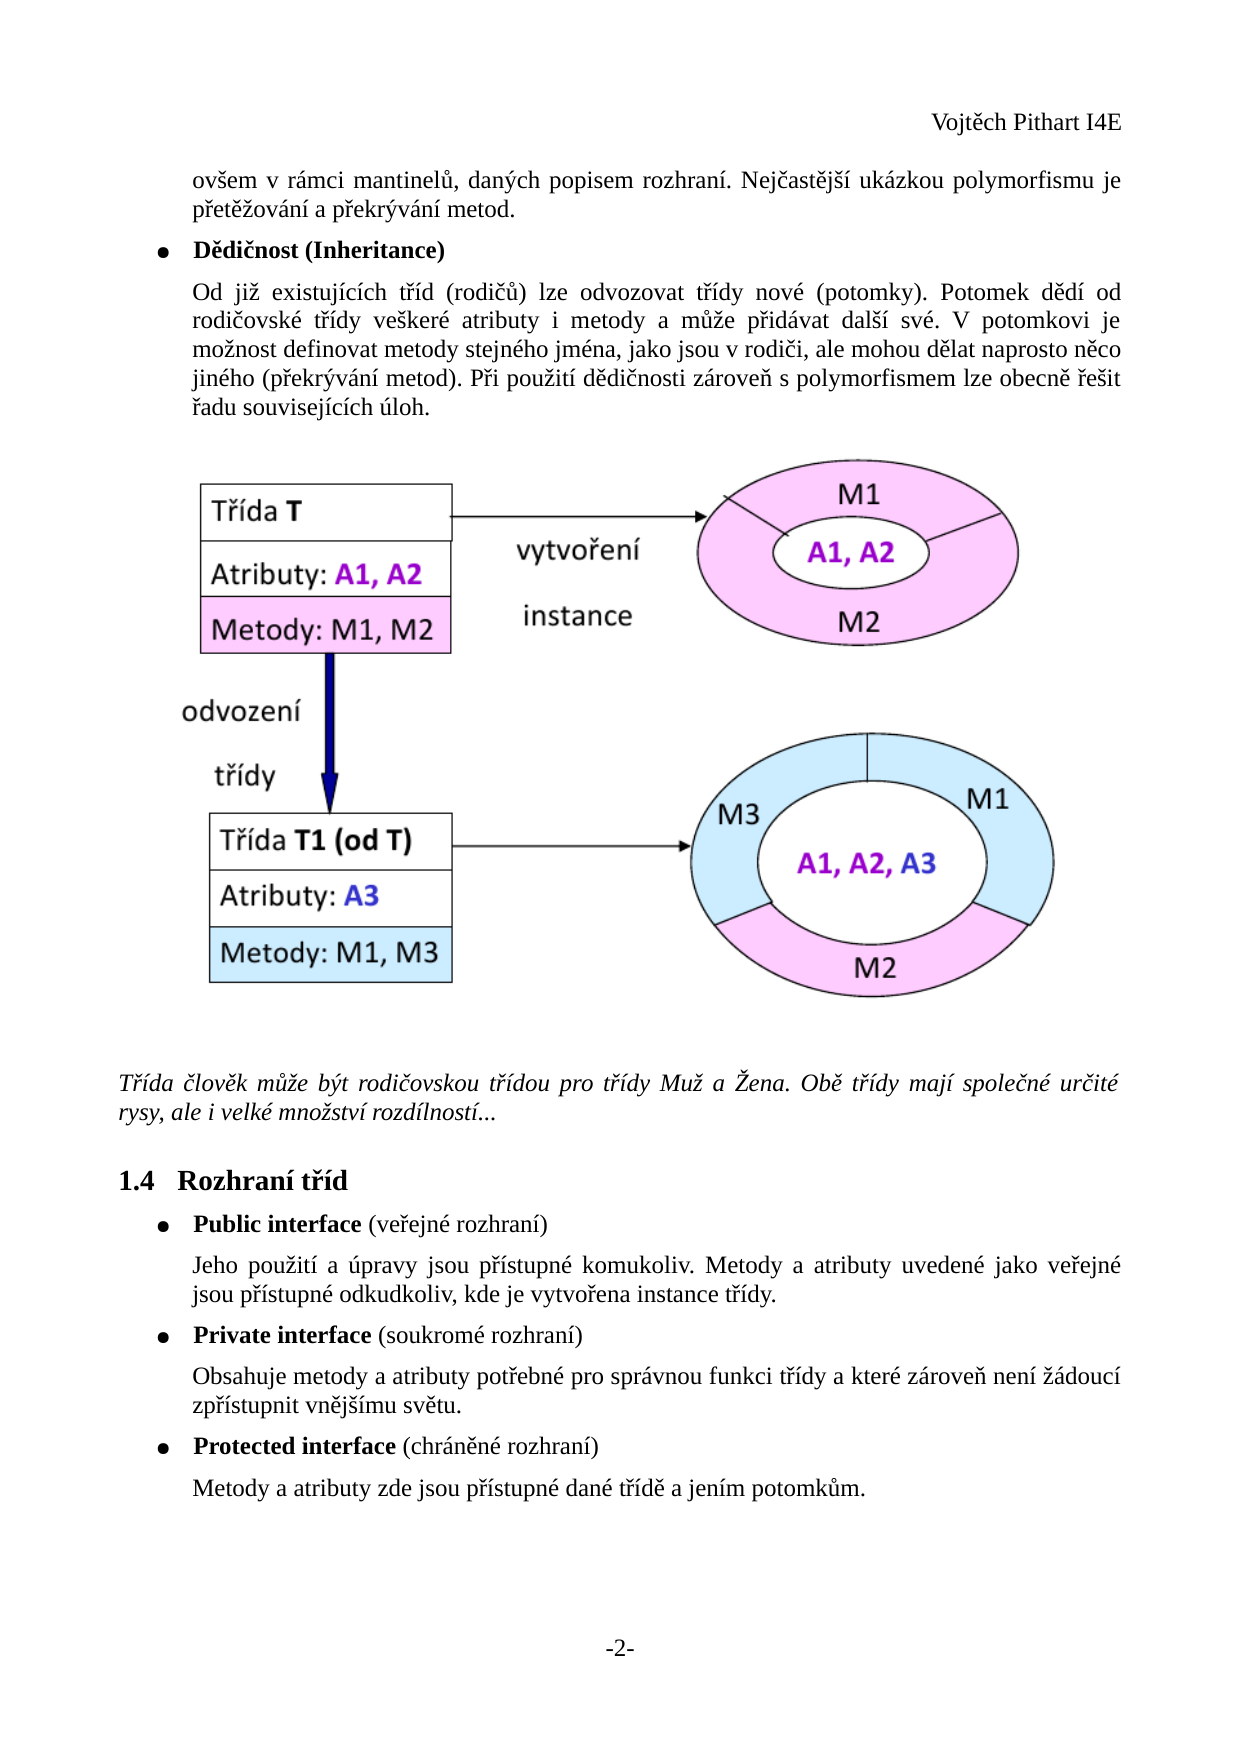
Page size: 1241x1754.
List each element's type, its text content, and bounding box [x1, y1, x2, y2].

list Public interface (veřejné rozhraní) [156, 1209, 1122, 1238]
text Obsahuje metody a atributy potřebné pro správnou funkci třídy a které zároveň není žádoucí zpřístupnit vnějšímu světu. [192, 1361, 1122, 1419]
subtitle Rozhraní tříd [118, 1163, 1122, 1196]
picture [155, 432, 1085, 1027]
list Private interface (soukromé rozhraní) [156, 1320, 1122, 1349]
text Od již existujících tříd (rodičů) lze odvozovat třídy nové (potomky). Potomek dědí od rodičovské třídy veškeré atributy i metody a může přidávat další své. V potomkovi je možnost definovat metody stejného jména, jako jsou v rodiči, ale mohou dělat naprosto něco jiného (překrývání metod). Při použití dědičnosti zároveň s polymorfismem lze obecně řešit řadu souvisejících úloh. [192, 277, 1122, 420]
text Třída člověk může být rodičovskou třídou pro třídy Muž a Žena. Obě třídy mají společné určité rysy, ale i velké množství rozdílností... [118, 1068, 1122, 1125]
text ovšem v rámci mantinelů, daných popisem rozhraní. Nejčastější ukázkou polymorfismu je přetěžování a překrývání metod. [192, 165, 1122, 223]
list Dědičnost (Inheritance) [156, 235, 1122, 264]
text Jeho použití a úpravy jsou přístupné komukoliv. Metody a atributy uvedené jako veřejné jsou přístupné odkudkoliv, kde je vytvořena instance třídy. [192, 1250, 1122, 1308]
text Metody a atributy zde jsou přístupné dané třídě a jením potomkům. [192, 1473, 1122, 1501]
list Protected interface (chráněné rozhraní) [156, 1431, 1122, 1460]
